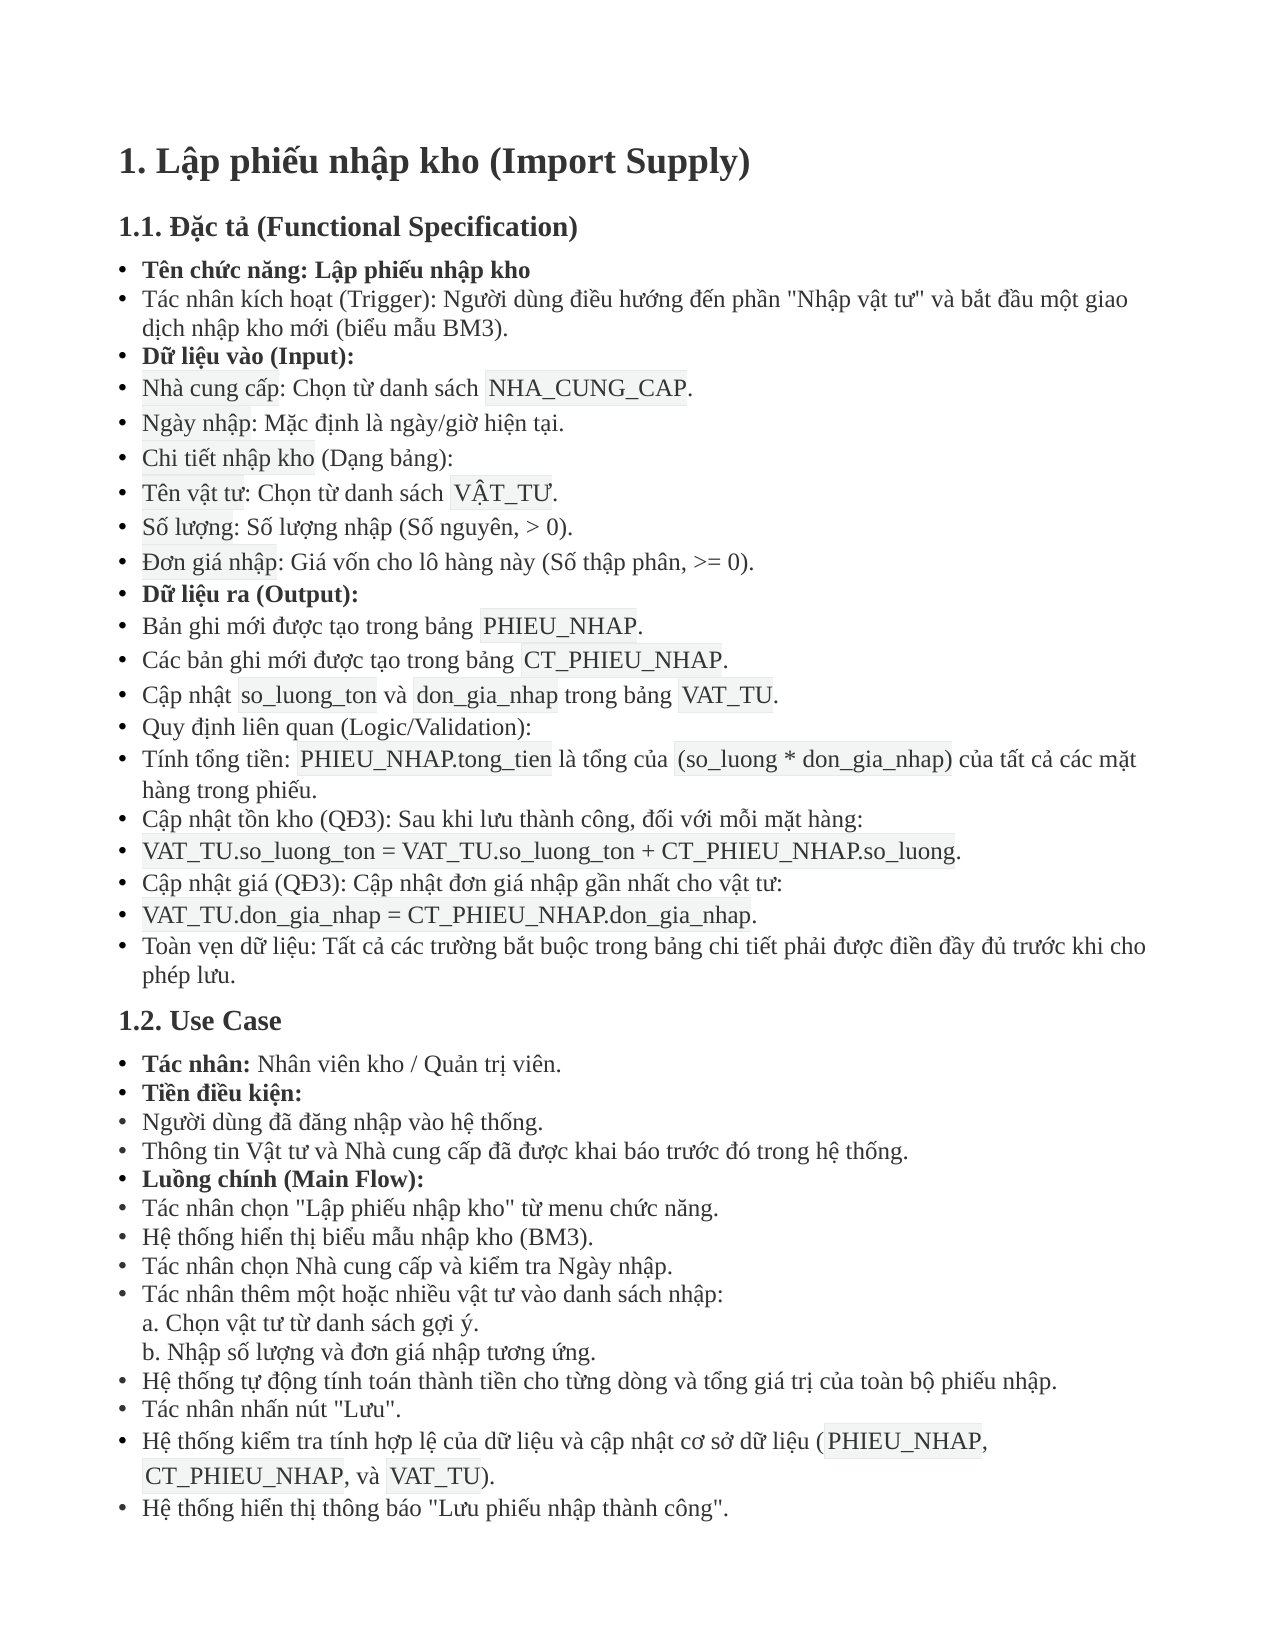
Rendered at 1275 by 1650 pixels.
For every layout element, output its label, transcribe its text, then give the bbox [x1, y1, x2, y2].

list Nhà cung cấp: Chọn từ danh sách [118, 370, 485, 405]
subtitle 1. Lập phiếu nhập kho (Import Supply) [118, 139, 1157, 182]
list Tên vật tư: Chọn từ danh sách VẬT_TƯ. [118, 474, 1157, 509]
subtitle 1.2. Use Case [118, 1003, 1157, 1037]
list Ngày nhập: Mặc định là ngày/giờ hiện tại. [118, 405, 1157, 440]
list Hệ thống hiển thị biểu mẫu nhập kho (BM3). [118, 1222, 1157, 1251]
list Dữ liệu ra (Output): [118, 579, 1157, 608]
list Toàn vẹn dữ liệu: Tất cả các trường bắt buộc trong bảng chi tiết phải được điền đầy đủ trước khi cho phép lưu. [118, 931, 1157, 989]
list Tác nhân thêm một hoặc nhiều vật tư vào danh sách nhập: a. Chọn vật tư từ danh sách gợi ý. b. Nhập số lượng và đơn giá nhập tương ứng. [118, 1279, 1157, 1366]
list Hệ thống tự động tính toán thành tiền cho từng dòng và tổng giá trị của toàn bộ phiếu nhập. [118, 1366, 1157, 1394]
list Cập nhật so_luong_ton và don_gia_nhap trong bảng VAT_TU. [118, 677, 238, 712]
list Tên chức năng: Lập phiếu nhập kho [118, 255, 1157, 284]
list CT_PHIEU_NHAP. [522, 642, 1157, 677]
list Bản ghi mới được tạo trong bảng [118, 608, 480, 642]
list Hệ thống kiểm tra tính hợp lệ của dữ liệu và cập nhật cơ sở dữ liệu (PHIEU_NHAP, CT_PHIEU_NHAP, và VAT_TU). [118, 1423, 1157, 1493]
list Tiền điều kiện: [118, 1078, 1157, 1107]
list Cập nhật giá (QĐ3): Cập nhật đơn giá nhập gần nhất cho vật tư: [118, 868, 1157, 897]
list VAT_TU.don_gia_nhap = CT_PHIEU_NHAP.don_gia_nhap. [118, 897, 1157, 931]
list Các bản ghi mới được tạo trong bảng [118, 642, 521, 677]
list Quy định liên quan (Logic/Validation): [118, 712, 1157, 741]
list Tác nhân kích hoạt (Trigger): Người dùng điều hướng đến phần "Nhập vật tư" và bắt đầu một giao dịch nhập kho mới (biểu mẫu BM3). [118, 284, 1157, 341]
list Số lượng: Số lượng nhập (Số nguyên, > 0). [118, 509, 1157, 544]
subtitle 1.1. Đặc tả (Functional Specification) [118, 209, 1157, 243]
list Dữ liệu vào (Input): [118, 341, 1157, 370]
list Hệ thống hiển thị thông báo "Lưu phiếu nhập thành công". [118, 1493, 1157, 1522]
list Tác nhân chọn Nhà cung cấp và kiểm tra Ngày nhập. [118, 1251, 1157, 1279]
list Thông tin Vật tư và Nhà cung cấp đã được khai báo trước đó trong hệ thống. [118, 1136, 1157, 1164]
list Cập nhật so_luong_ton và don_gia_nhap trong bảng VAT_TU. [414, 678, 678, 712]
list Cập nhật tồn kho (QĐ3): Sau khi lưu thành công, đối với mỗi mặt hàng: [118, 804, 1157, 833]
list Đơn giá nhập: Giá vốn cho lô hàng này (Số thập phân, >= 0). [118, 544, 1157, 579]
list Chi tiết nhập kho (Dạng bảng): [118, 440, 1157, 474]
list Người dùng đã đăng nhập vào hệ thống. [118, 1107, 1157, 1136]
list VAT_TU.so_luong_ton = VAT_TU.so_luong_ton + CT_PHIEU_NHAP.so_luong. [118, 833, 1157, 868]
list Luồng chính (Main Flow): [118, 1164, 1157, 1193]
list Cập nhật so_luong_ton và don_gia_nhap trong bảng VAT_TU. [679, 677, 1157, 712]
list NHA_CUNG_CAP. [486, 370, 1157, 405]
list Cập nhật so_luong_ton và don_gia_nhap trong bảng VAT_TU. [239, 677, 413, 712]
list Tác nhân chọn "Lập phiếu nhập kho" từ menu chức năng. [118, 1193, 1157, 1222]
list Tác nhân nhấn nút "Lưu". [118, 1394, 1157, 1423]
list Tác nhân: Nhân viên kho / Quản trị viên. [118, 1049, 1157, 1078]
list PHIEU_NHAP. [481, 608, 1157, 642]
list Tính tổng tiền: PHIEU_NHAP.tong_tien là tổng của (so_luong * don_gia_nhap) của tất cả các mặt hàng trong phiếu. [118, 741, 1157, 804]
